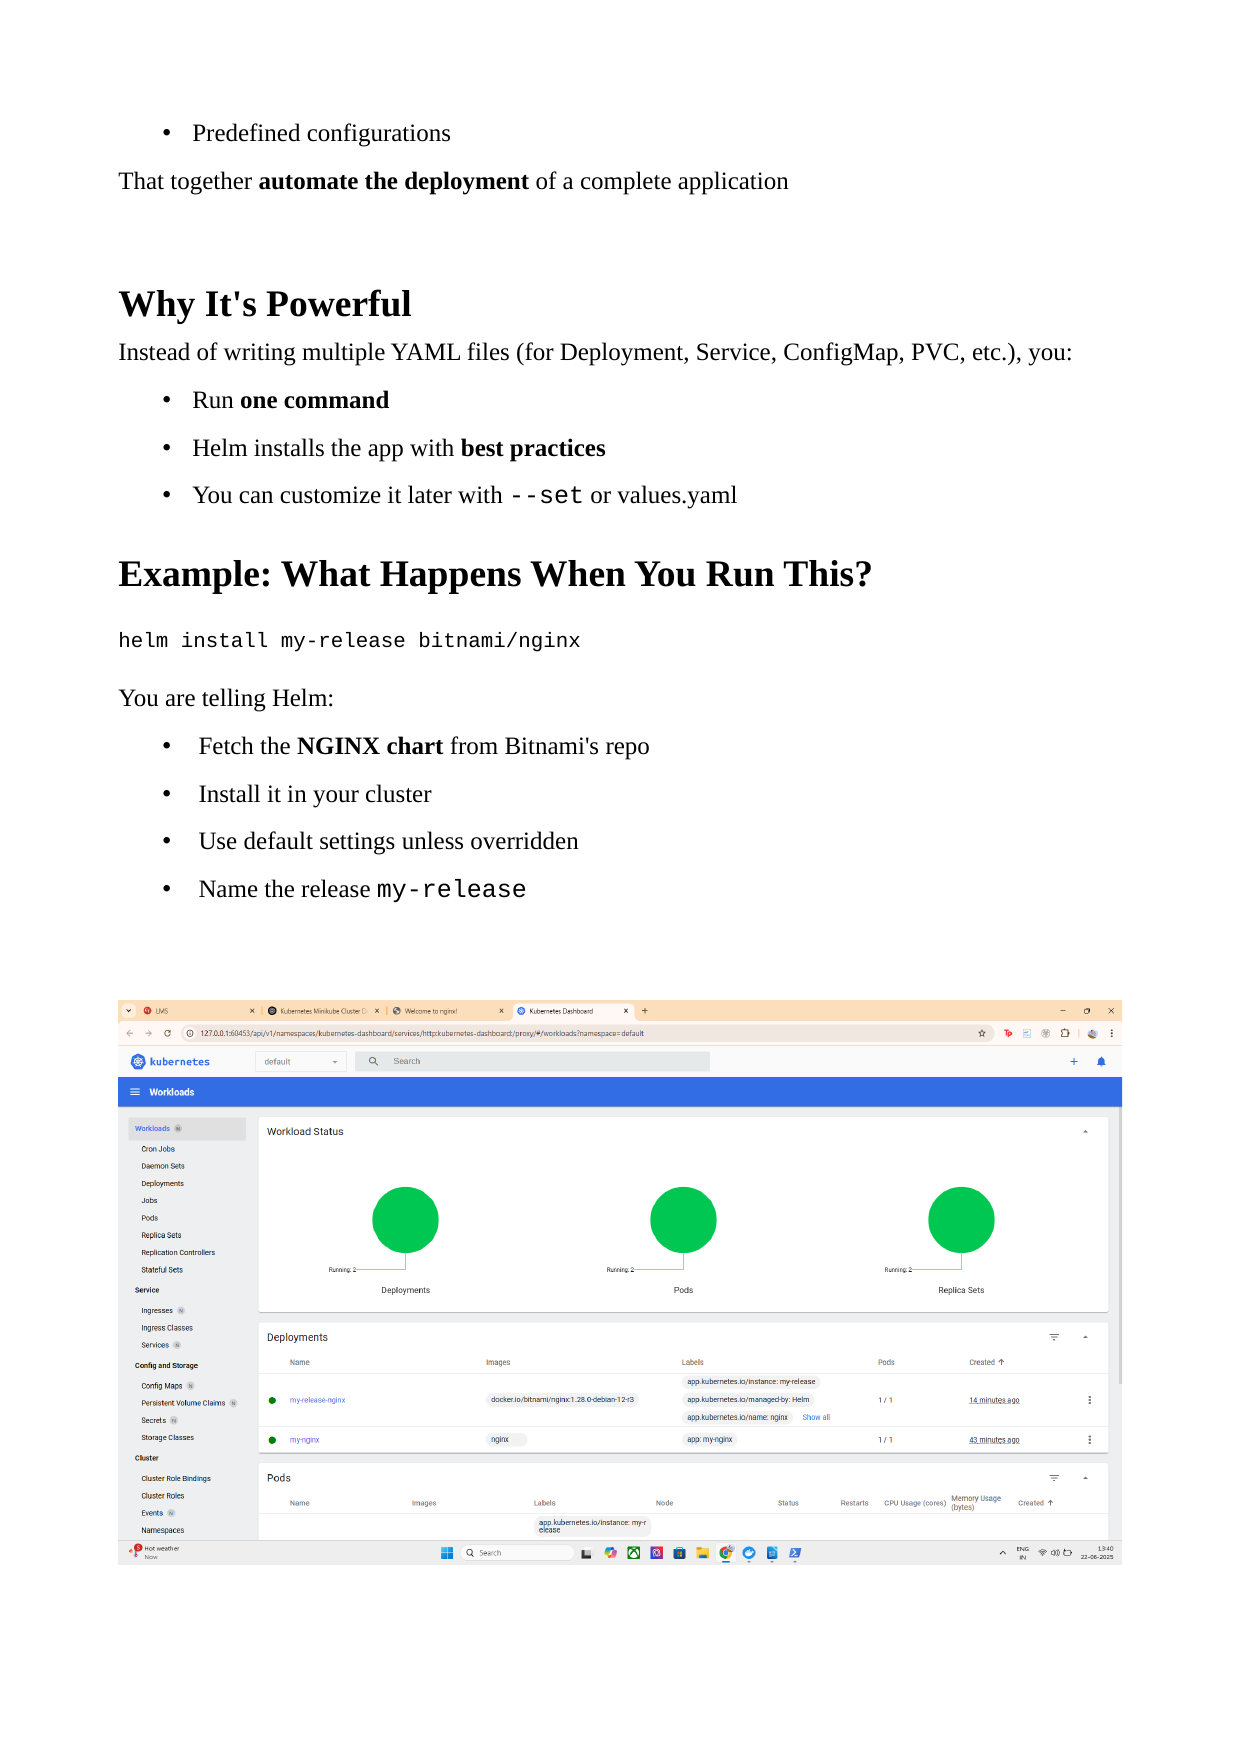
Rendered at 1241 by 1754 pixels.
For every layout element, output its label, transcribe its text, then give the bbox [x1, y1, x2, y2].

list Install it in your cluster [162, 779, 1122, 807]
picture [118, 1000, 1123, 1565]
list Fetch the NGINX chart from Bitnami's repo [162, 731, 1122, 760]
subtitle Example: What Happens When You Run This? [118, 551, 1122, 594]
list Use default settings unless overridden [162, 826, 1122, 855]
text That together automate the deployment of a complete application [118, 166, 1122, 194]
list You can customize it later with --set or values.yaml [162, 480, 1122, 511]
list Run one command [162, 385, 1122, 414]
text helm install my-release bitnami/nginx [118, 630, 1122, 654]
list Predefined configurations [162, 118, 1122, 147]
list Name the release my-release [162, 874, 1122, 905]
text Instead of writing multiple YAML files (for Deployment, Service, ConfigMap, PVC, etc.), you: [118, 337, 1122, 366]
text You are telling Helm: [118, 683, 1122, 712]
list Helm installs the app with best practices [162, 433, 1122, 461]
subtitle Why It's Powerful [118, 282, 1122, 325]
